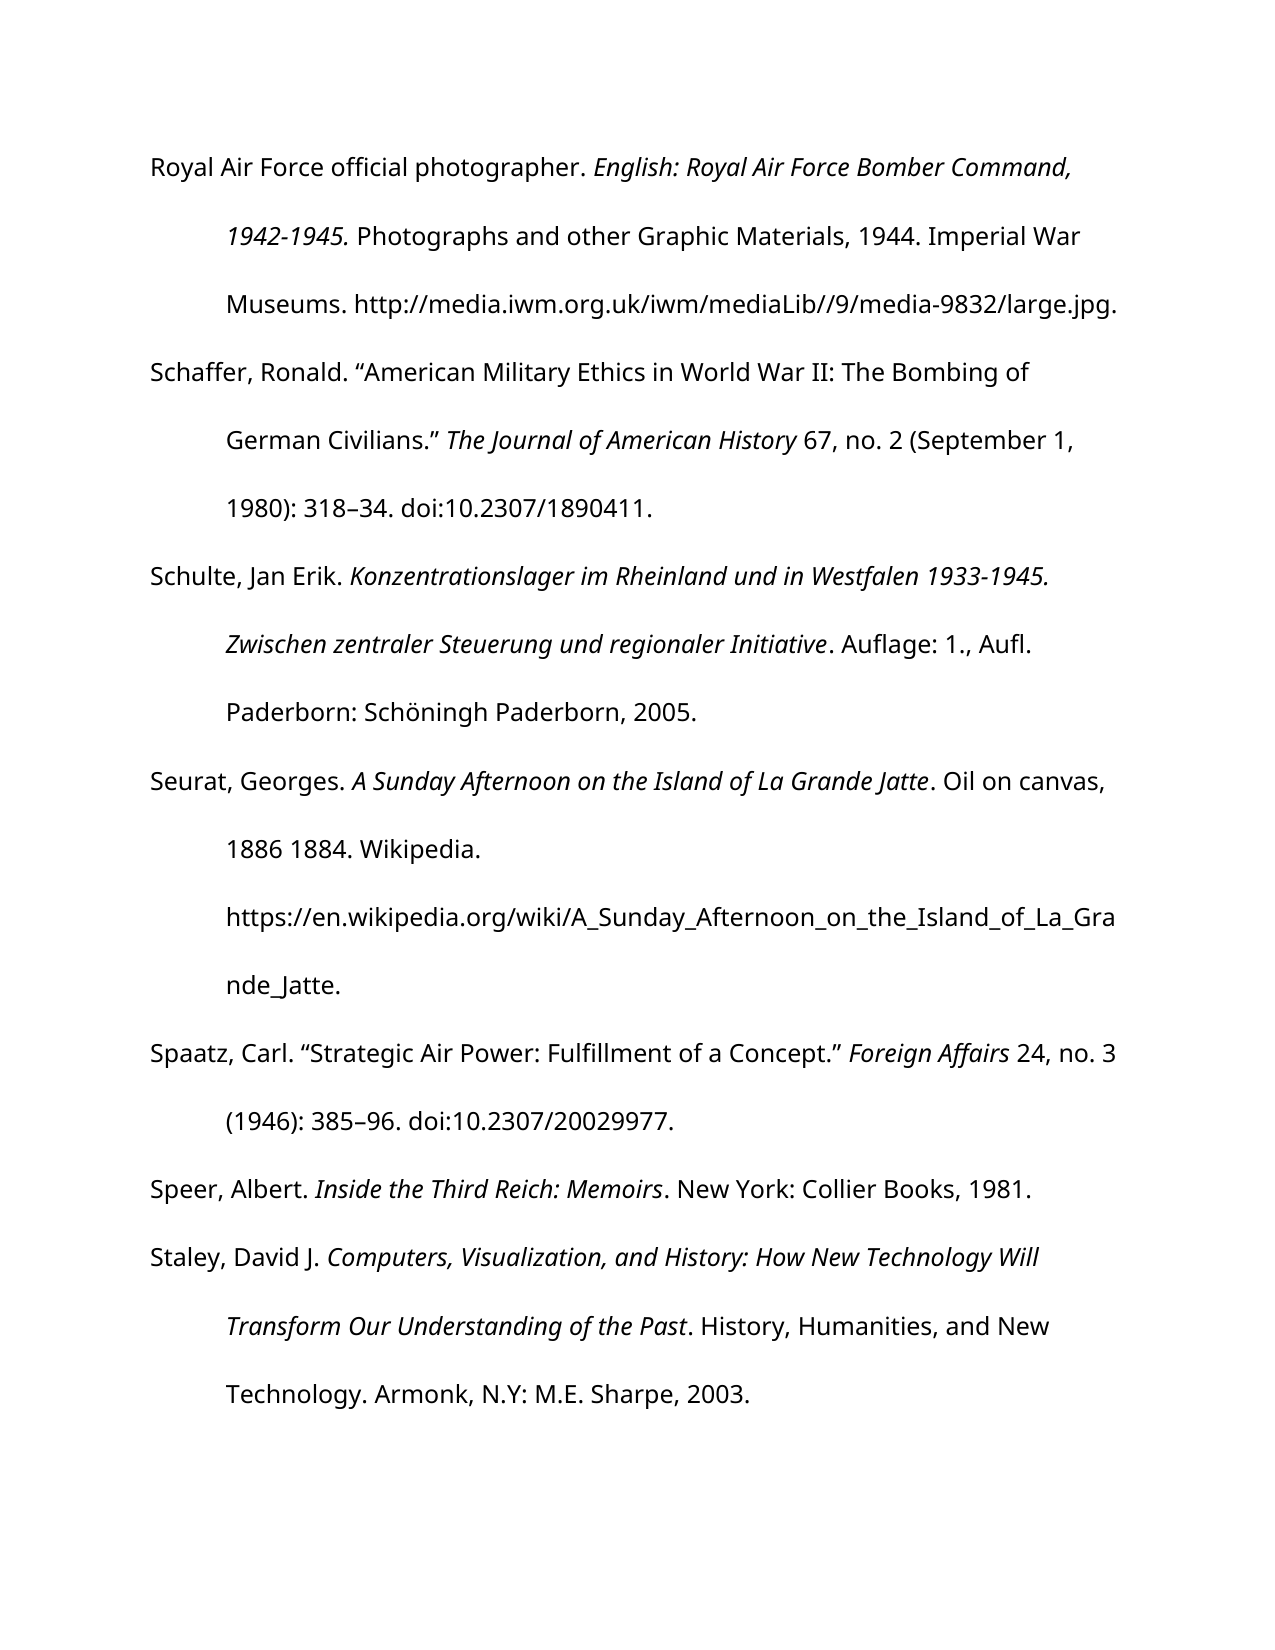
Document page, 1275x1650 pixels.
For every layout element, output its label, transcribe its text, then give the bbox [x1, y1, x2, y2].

text Spaatz, Carl. “Strategic Air Power: Fulfillment of a Concept.” Foreign Affairs 24, no. 3 (1946): 385–96. doi:10.2307/20029977. [150, 1036, 1125, 1138]
text Speer, Albert. Inside the Third Reich: Memoirs. New York: Collier Books, 1981. [150, 1172, 1125, 1206]
text Schulte, Jan Erik. Konzentrationslager im Rheinland und in Westfalen 1933-1945. Zwischen zentraler Steuerung und regionaler Initiative. Auflage: 1., Aufl. Paderborn: Schöningh Paderborn, 2005. [150, 559, 1125, 729]
text Royal Air Force official photographer. English: Royal Air Force Bomber Command, 1942-1945. Photographs and other Graphic Materials, 1944. Imperial War Museums. http://media.iwm.org.uk/iwm/mediaLib//9/media-9832/large.jpg. [150, 150, 1125, 320]
text Staley, David J. Computers, Visualization, and History: How New Technology Will Transform Our Understanding of the Past. History, Humanities, and New Technology. Armonk, N.Y: M.E. Sharpe, 2003. [150, 1240, 1125, 1410]
text Schaffer, Ronald. “American Military Ethics in World War II: The Bombing of German Civilians.” The Journal of American History 67, no. 2 (September 1, 1980): 318–34. doi:10.2307/1890411. [150, 354, 1125, 525]
text Seurat, Georges. A Sunday Afternoon on the Island of La Grande Jatte. Oil on canvas, 1886 1884. Wikipedia. https://en.wikipedia.org/wiki/A_Sunday_Afternoon_on_the_Island_of_La_Grande_Jatte. [150, 763, 1125, 1002]
